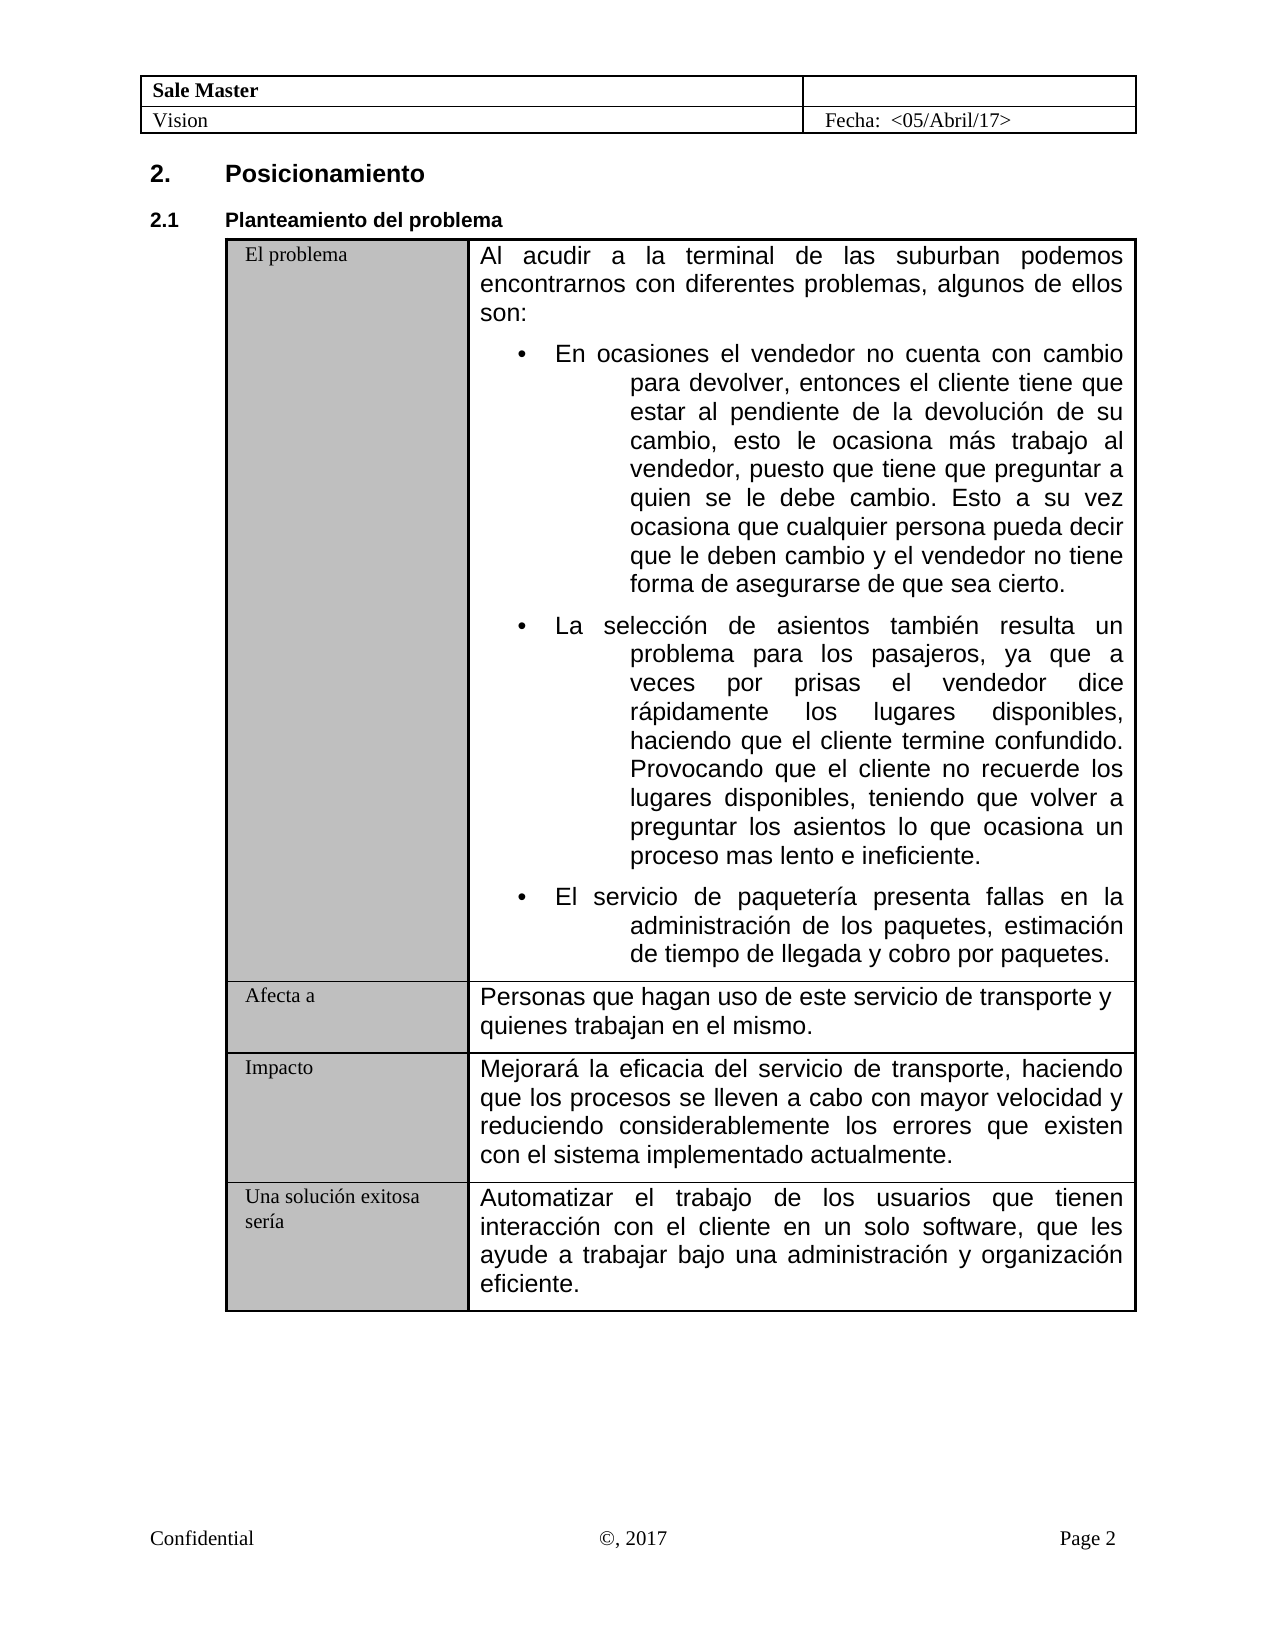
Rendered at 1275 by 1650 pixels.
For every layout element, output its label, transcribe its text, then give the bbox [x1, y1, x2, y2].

table_cell Mejorará la eficacia del servicio de transporte, haciendo que los procesos se lleven a cabo con mayor velocidad y reduciendo considerablemente los errores que existen con el sistema implementado actualmente. [470, 1054, 1134, 1181]
table_cell Afecta a [228, 982, 467, 1052]
table_header Al acudir a la terminal de las suburban podemos encontrarnos con diferentes problemas, algunos de ellos son: En ocasiones el vendedor no cuenta con cambio para devolver, entonces el cliente tiene que estar al pendiente de la devolución de su cambio, esto le ocasiona más trabajo al vendedor, puesto que tiene que preguntar a quien se le debe cambio. Esto a su vez ocasiona que cualquier persona pueda decir que le deben cambio y el vendedor no tiene forma de asegurarse de que sea cierto. La selección de asientos también resulta un problema para los pasajeros, ya que a veces por prisas el vendedor dice rápidamente los lugares disponibles, haciendo que el cliente termine confundido. Provocando que el cliente no recuerde los lugares disponibles, teniendo que volver a preguntar los asientos lo que ocasiona un proceso mas lento e ineficiente. El servicio de paquetería presenta fallas en la administración de los paquetes, estimación de tiempo de llegada y cobro por paquetes. [470, 241, 1134, 981]
table_cell Impacto [228, 1054, 467, 1181]
table_cell Personas que hagan uso de este servicio de transporte y quienes trabajan en el mismo. [470, 982, 1134, 1052]
table_cell Una solución exitosa sería [228, 1183, 467, 1310]
table_header El problema [228, 241, 467, 981]
subtitle Planteamiento del problema [150, 206, 1125, 231]
subtitle Posicionamiento [150, 159, 1125, 188]
table_cell Automatizar el trabajo de los usuarios que tienen interacción con el cliente en un solo software, que les ayude a trabajar bajo una administración y organización eficiente. [470, 1183, 1134, 1310]
